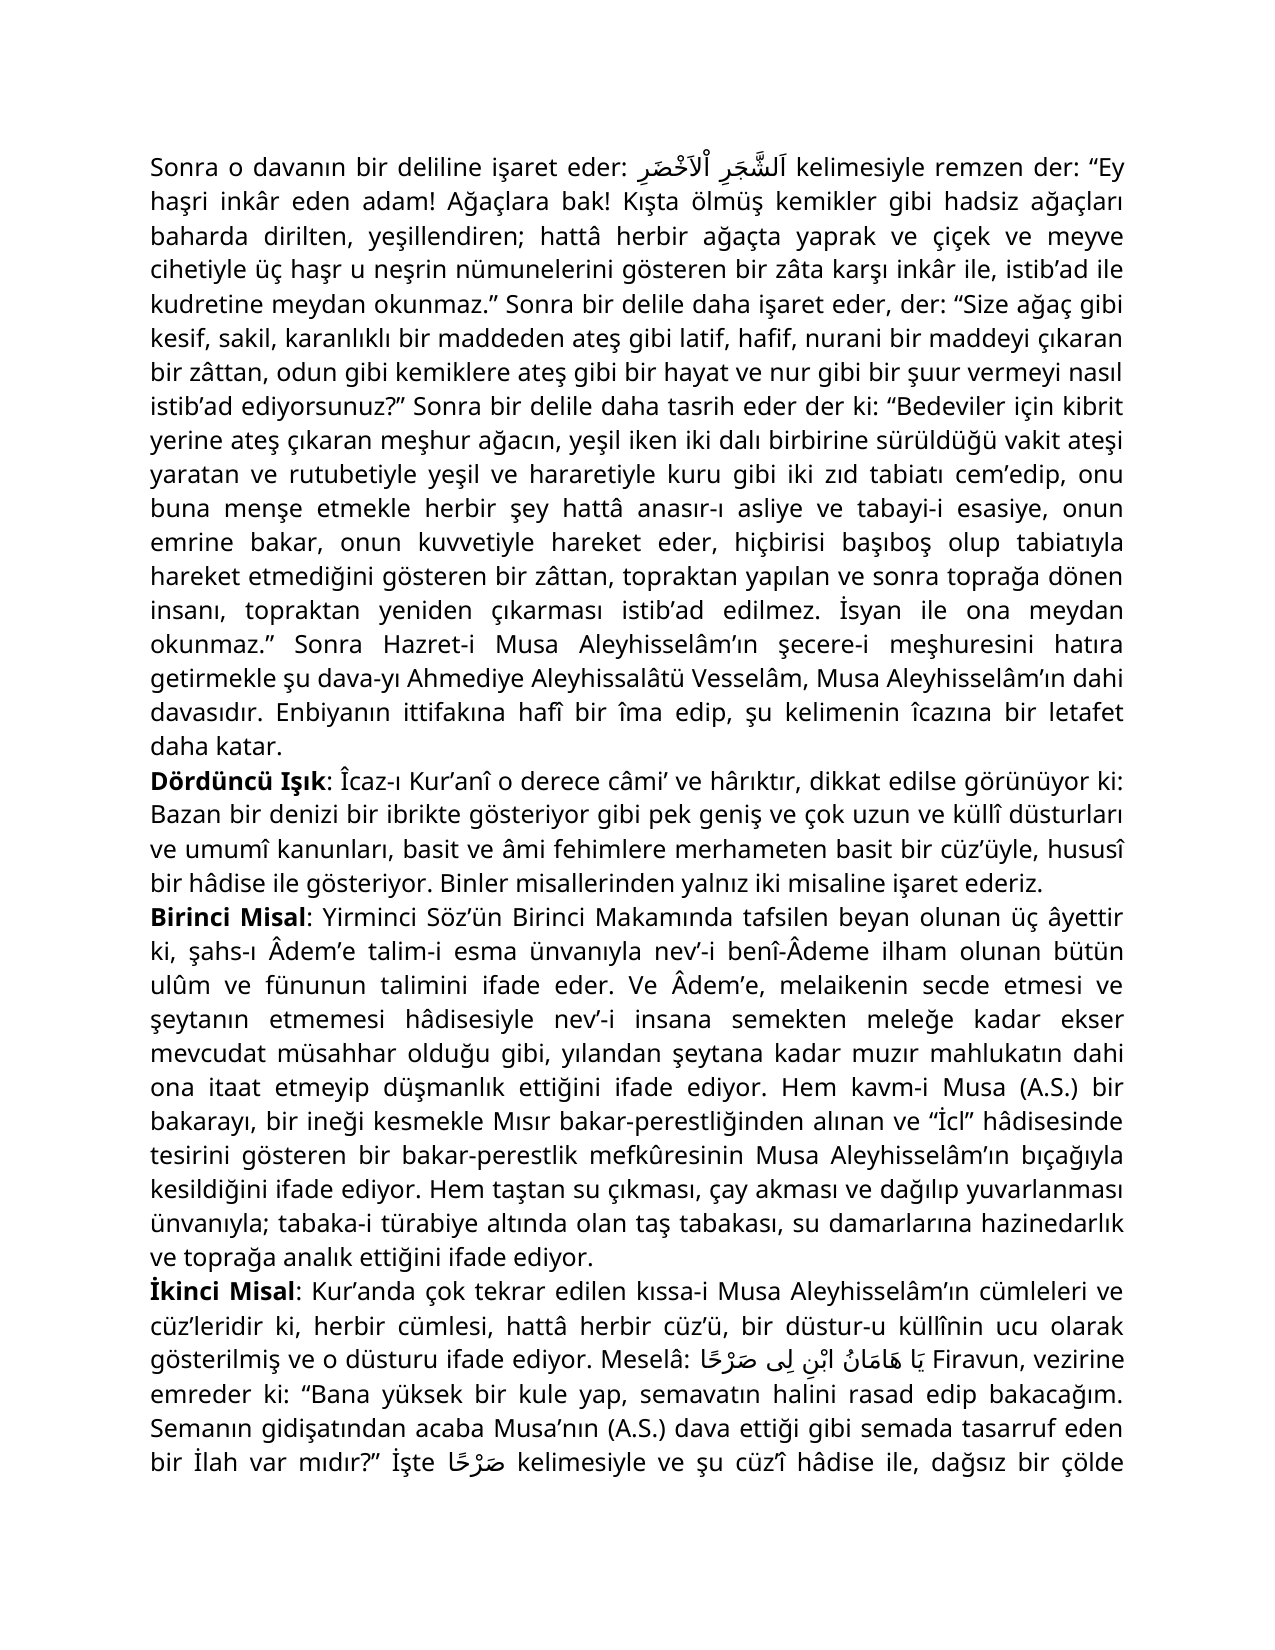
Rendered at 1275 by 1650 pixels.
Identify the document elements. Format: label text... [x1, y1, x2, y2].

text İkinci Misal: Kur’anda çok tekrar edilen kıssa-i Musa Aleyhisselâm’ın cümleleri ve cüz’leridir ki, herbir cümlesi, hattâ herbir cüz’ü, bir düstur-u küllînin ucu olarak gösterilmiş ve o düsturu ifade ediyor. Meselâ: يَا هَامَانُ ابْنِ لِى صَرْحًا Firavun, vezirine emreder ki: “Bana yüksek bir kule yap, semavatın halini rasad edip bakacağım. Semanın gidişatından acaba Musa’nın (A.S.) dava ettiği gibi semada tasarruf eden bir İlah var mıdır?” İşte صَرْحًا kelimesiyle ve şu cüz’î hâdise ile, dağsız bir çölde olduğundan dağları arzulayan ve Hâlıkı tanımadığından tabiat-perest olup rububiyet dava eden ve âsâr-ı ceberutlarını göstermekle ibka-yı nam eden, şöhret-perest olup dağ-misal meşhur ehramları bina eden ve sihir ve tenasühe kail olup cenazelerini mumya edip dağ misillü mezarlarda muhafaza eden Mısır firavunlarının an’anesinde hükümferma bir düstur-u acibi ifade eder. [150, 1274, 1125, 1478]
text Sonra o davanın bir deliline işaret eder: اَلشَّجَرِ اْلاَخْضَرِ kelimesiyle remzen der: “Ey haşri inkâr eden adam! Ağaçlara bak! Kışta ölmüş kemikler gibi hadsiz ağaçları baharda dirilten, yeşillendiren; hattâ herbir ağaçta yaprak ve çiçek ve meyve cihetiyle üç haşr u neşrin nümunelerini gösteren bir zâta karşı inkâr ile, istib’ad ile kudretine meydan okunmaz.” Sonra bir delile daha işaret eder, der: “Size ağaç gibi kesif, sakil, karanlıklı bir maddeden ateş gibi latif, hafif, nurani bir maddeyi çıkaran bir zâttan, odun gibi kemiklere ateş gibi bir hayat ve nur gibi bir şuur vermeyi nasıl istib’ad ediyorsunuz?” Sonra bir delile daha tasrih eder der ki: “Bedeviler için kibrit yerine ateş çıkaran meşhur ağacın, yeşil iken iki dalı birbirine sürüldüğü vakit ateşi yaratan ve rutubetiyle yeşil ve hararetiyle kuru gibi iki zıd tabiatı cem’edip, onu buna menşe etmekle herbir şey hattâ anasır-ı asliye ve tabayi-i esasiye, onun emrine bakar, onun kuvvetiyle hareket eder, hiçbirisi başıboş olup tabiatıyla hareket etmediğini gösteren bir zâttan, topraktan yapılan ve sonra toprağa dönen insanı, topraktan yeniden çıkarması istib’ad edilmez. İsyan ile ona meydan okunmaz.” Sonra Hazret-i Musa Aleyhisselâm’ın şecere-i meşhuresini hatıra getirmekle şu dava-yı Ahmediye Aleyhissalâtü Vesselâm, Musa Aleyhisselâm’ın dahi davasıdır. Enbiyanın ittifakına hafî bir îma edip, şu kelimenin îcazına bir letafet daha katar. [150, 150, 1125, 763]
text Dördüncü Işık: Îcaz-ı Kur’anî o derece câmi’ ve hârıktır, dikkat edilse görünüyor ki: Bazan bir denizi bir ibrikte gösteriyor gibi pek geniş ve çok uzun ve küllî düsturları ve umumî kanunları, basit ve âmi fehimlere merhameten basit bir cüz’üyle, hususî bir hâdise ile gösteriyor. Binler misallerinden yalnız iki misaline işaret ederiz. [150, 763, 1125, 899]
text Birinci Misal: Yirminci Söz’ün Birinci Makamında tafsilen beyan olunan üç âyettir ki, şahs-ı Âdem’e talim-i esma ünvanıyla nev’-i benî-Âdeme ilham olunan bütün ulûm ve fünunun talimini ifade eder. Ve Âdem’e, melaikenin secde etmesi ve şeytanın etmemesi hâdisesiyle nev’-i insana semekten meleğe kadar ekser mevcudat müsahhar olduğu gibi, yılandan şeytana kadar muzır mahlukatın dahi ona itaat etmeyip düşmanlık ettiğini ifade ediyor. Hem kavm-i Musa (A.S.) bir bakarayı, bir ineği kesmekle Mısır bakar-perestliğinden alınan ve “İcl” hâdisesinde tesirini gösteren bir bakar-perestlik mefkûresinin Musa Aleyhisselâm’ın bıçağıyla kesildiğini ifade ediyor. Hem taştan su çıkması, çay akması ve dağılıp yuvarlanması ünvanıyla; tabaka-i türabiye altında olan taş tabakası, su damarlarına hazinedarlık ve toprağa analık ettiğini ifade ediyor. [150, 899, 1125, 1274]
